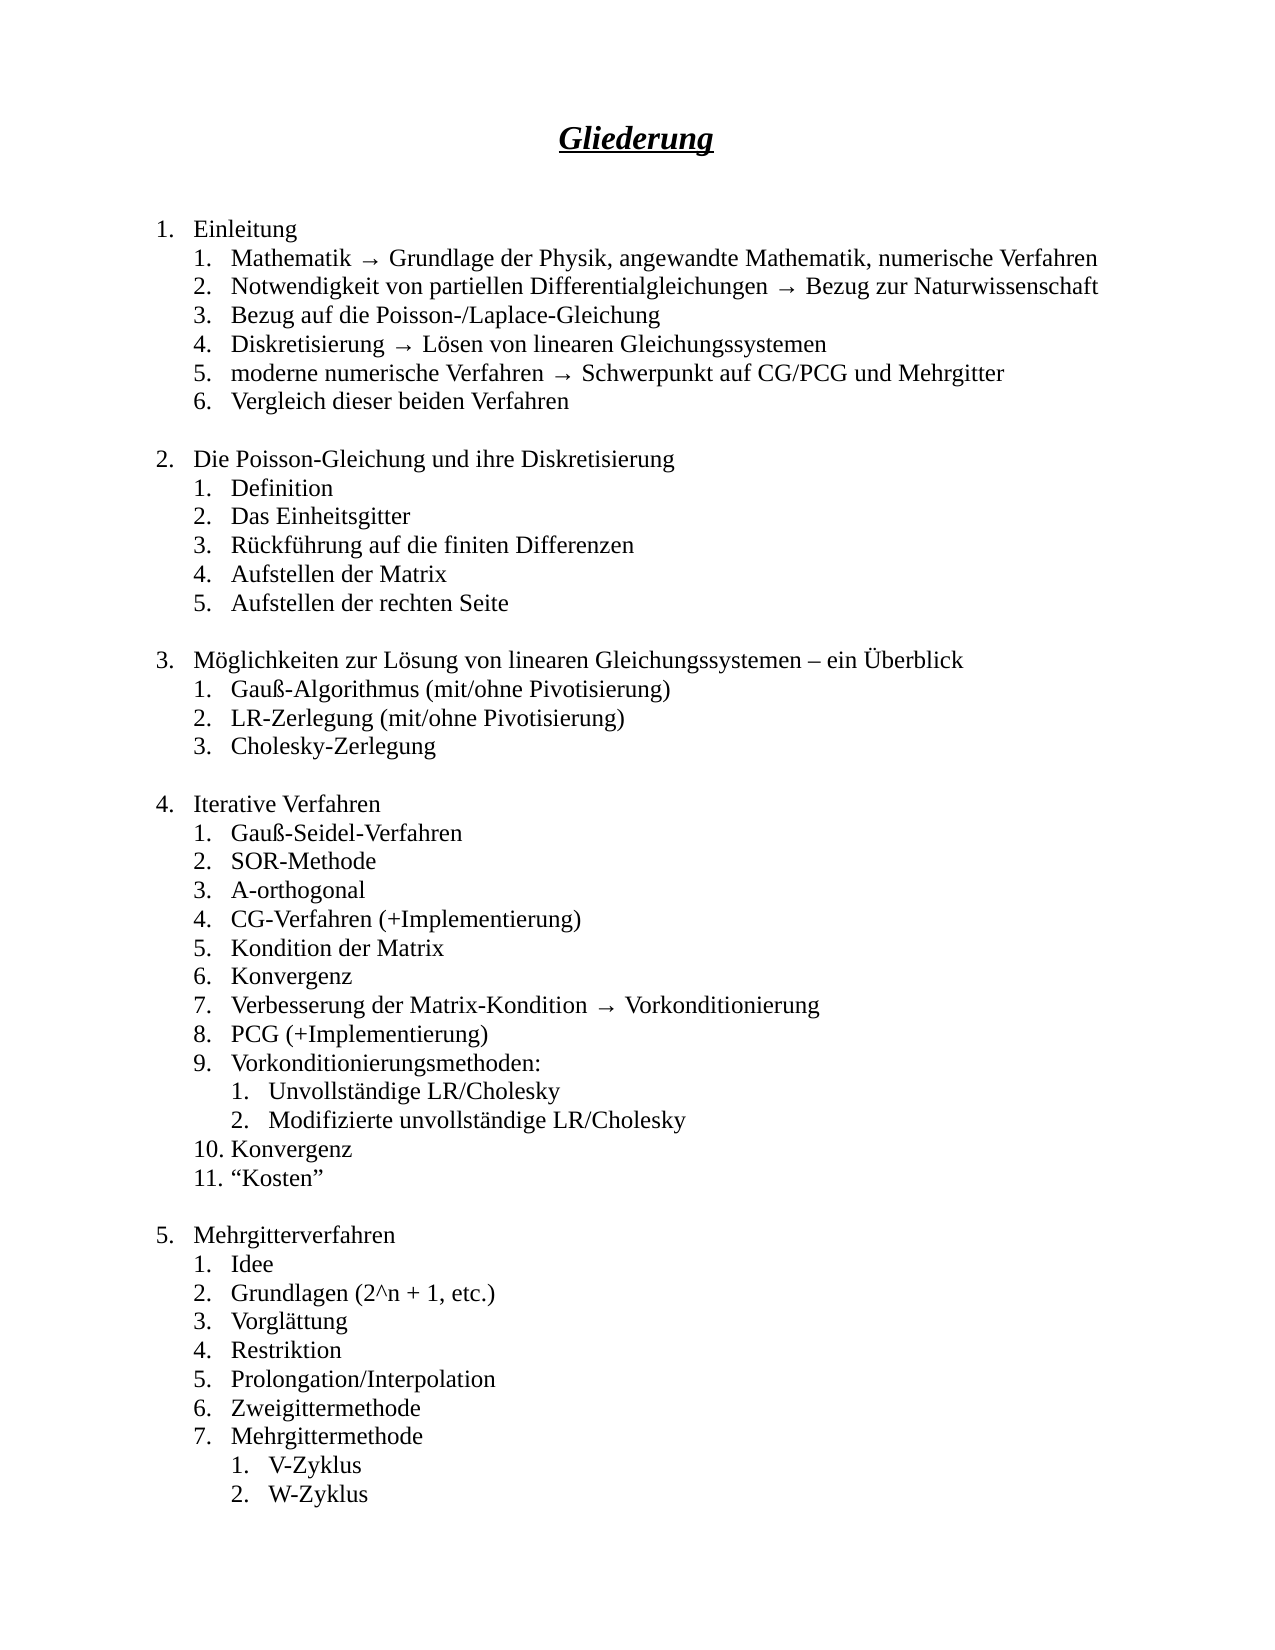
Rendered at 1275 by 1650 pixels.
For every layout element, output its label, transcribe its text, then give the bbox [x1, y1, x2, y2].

list Mehrgitterverfahren [156, 1220, 1157, 1249]
list Unvollständige LR/Cholesky [231, 1076, 1157, 1105]
list Verbesserung der Matrix-Kondition → Vorkonditionierung [193, 990, 1157, 1019]
list Möglichkeiten zur Lösung von linearen Gleichungssystemen – ein Überblick [156, 645, 1157, 674]
list LR-Zerlegung (mit/ohne Pivotisierung) [193, 703, 1157, 731]
list Grundlagen (2^n + 1, etc.) [193, 1278, 1157, 1306]
list Restriktion [193, 1335, 1157, 1364]
text Gliederung [118, 118, 1157, 156]
list Einleitung [156, 214, 1157, 243]
list “Kosten” [193, 1163, 1157, 1191]
list moderne numerische Verfahren → Schwerpunkt auf CG/PCG und Mehrgitter [193, 358, 1157, 386]
list Definition [193, 473, 1157, 501]
list Vorkonditionierungsmethoden: [193, 1048, 1157, 1076]
list W-Zyklus [231, 1479, 1157, 1508]
list Mathematik → Grundlage der Physik, angewandte Mathematik, numerische Verfahren [193, 243, 1157, 271]
list Bezug auf die Poisson-/Laplace-Gleichung [193, 300, 1157, 329]
list SOR-Methode [193, 846, 1157, 875]
list Gauß-Algorithmus (mit/ohne Pivotisierung) [193, 674, 1157, 703]
list Die Poisson-Gleichung und ihre Diskretisierung [156, 444, 1157, 473]
list A-orthogonal [193, 875, 1157, 904]
list V-Zyklus [231, 1450, 1157, 1479]
list Vorglättung [193, 1306, 1157, 1335]
list Konvergenz [193, 1134, 1157, 1163]
list Cholesky-Zerlegung [193, 731, 1157, 760]
list Prolongation/Interpolation [193, 1364, 1157, 1393]
list Das Einheitsgitter [193, 501, 1157, 530]
list PCG (+Implementierung) [193, 1019, 1157, 1048]
list Diskretisierung → Lösen von linearen Gleichungssystemen [193, 329, 1157, 358]
list Iterative Verfahren [156, 789, 1157, 818]
list Notwendigkeit von partiellen Differentialgleichungen → Bezug zur Naturwissenschaft [193, 271, 1157, 300]
list Aufstellen der rechten Seite [193, 588, 1157, 616]
list Idee [193, 1249, 1157, 1278]
list Mehrgittermethode [193, 1421, 1157, 1450]
list Vergleich dieser beiden Verfahren [193, 386, 1157, 415]
list Rückführung auf die finiten Differenzen [193, 530, 1157, 559]
list CG-Verfahren (+Implementierung) [193, 904, 1157, 933]
list Aufstellen der Matrix [193, 559, 1157, 588]
list Zweigittermethode [193, 1393, 1157, 1421]
list Gauß-Seidel-Verfahren [193, 818, 1157, 846]
list Modifizierte unvollständige LR/Cholesky [231, 1105, 1157, 1134]
list Kondition der Matrix [193, 933, 1157, 961]
list Konvergenz [193, 961, 1157, 990]
